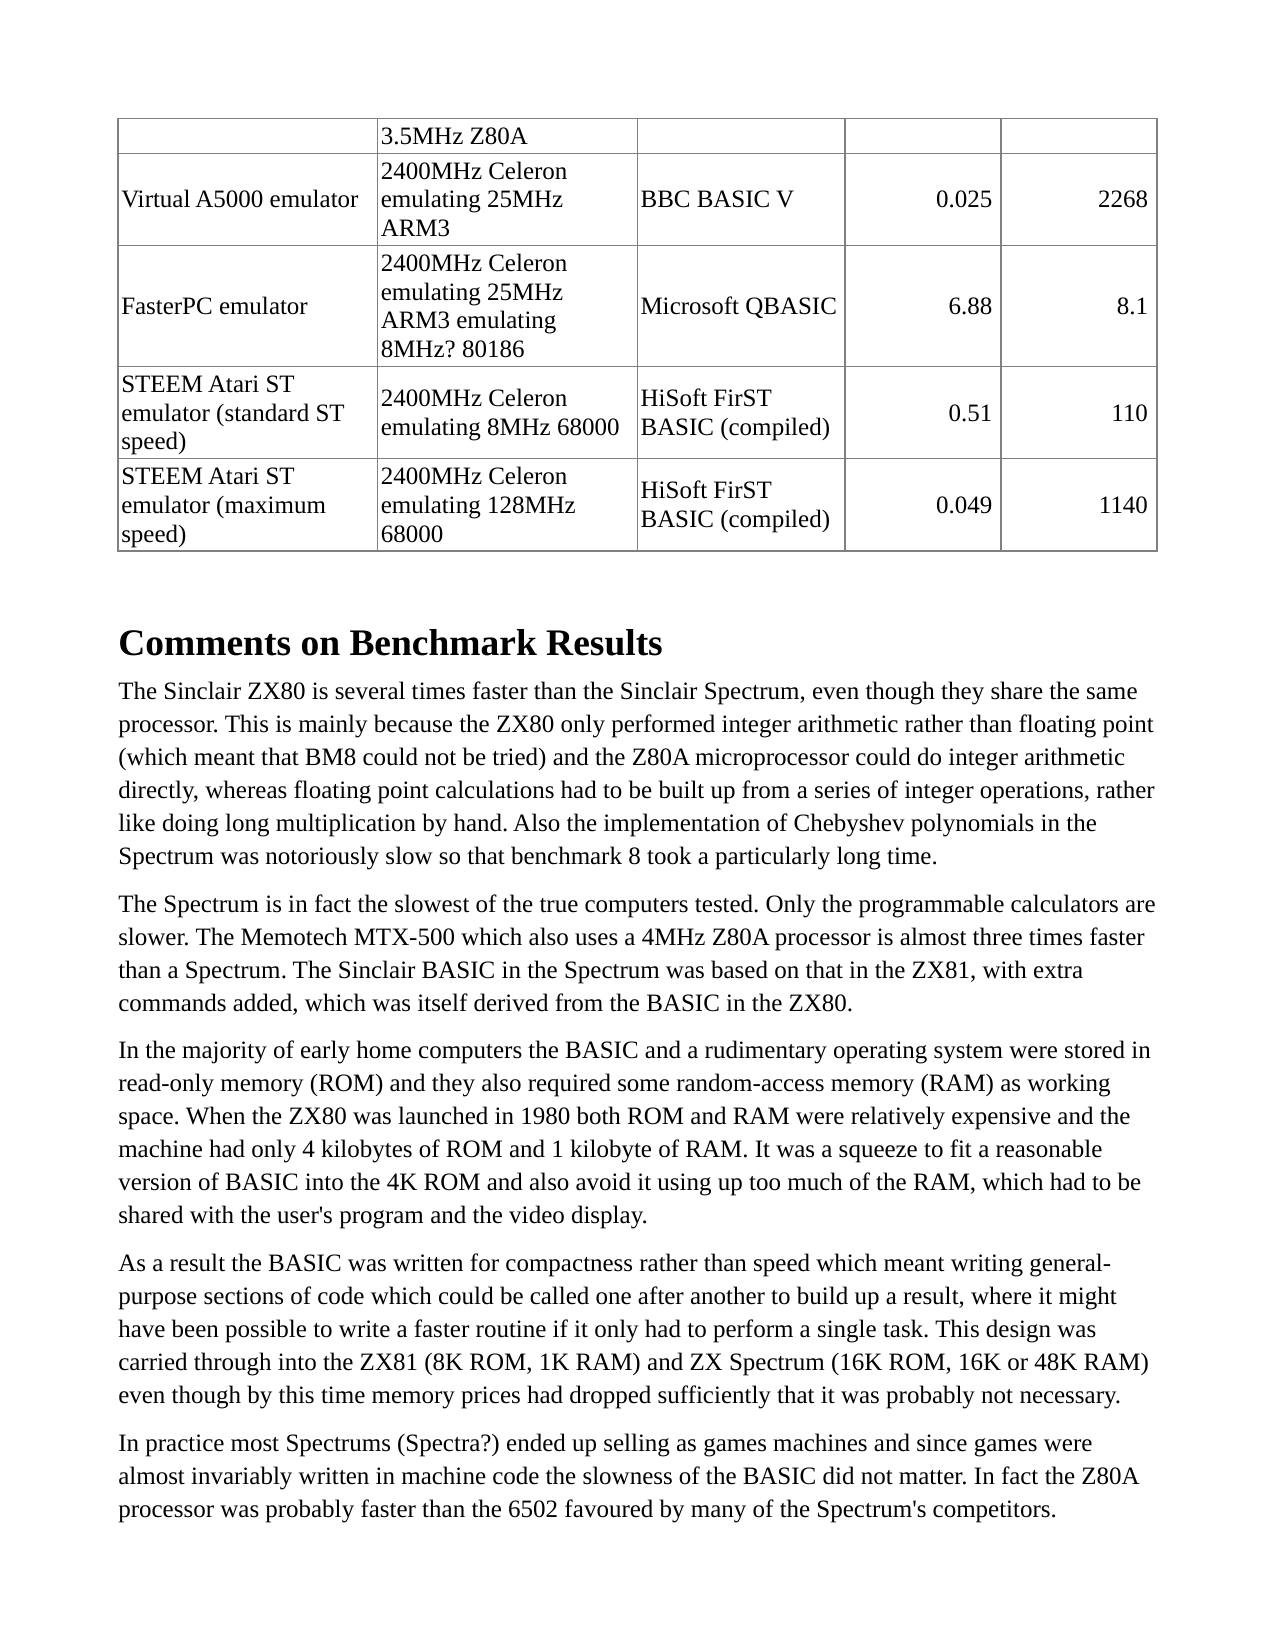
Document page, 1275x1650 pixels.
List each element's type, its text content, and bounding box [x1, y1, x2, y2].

table_cell HiSoft FirST BASIC (compiled) [638, 367, 844, 458]
table_cell Virtual A5000 emulator [119, 154, 377, 245]
table_cell 3.5MHz Z80A [378, 119, 637, 153]
text The Spectrum is in fact the slowest of the true computers tested. Only the programmable calculators are slower. The Memotech MTX-500 which also uses a 4MHz Z80A processor is almost three times faster than a Spectrum. The Sinclair BASIC in the Spectrum was based on that in the ZX81, with extra commands added, which was itself derived from the BASIC in the ZX80. [118, 889, 1157, 1016]
table_cell 2268 [1002, 154, 1156, 245]
table_cell 2400MHz Celeron emulating 128MHz 68000 [378, 459, 637, 550]
table_cell 6.88 [846, 246, 1000, 366]
table_cell STEEM Atari ST emulator (maximum speed) [119, 459, 377, 550]
text In practice most Spectrums (Spectra?) ended up selling as games machines and since games were almost invariably written in machine code the slowness of the BASIC did not matter. In fact the Z80A processor was probably faster than the 6502 favoured by many of the Spectrum's competitors. [118, 1428, 1157, 1522]
table_cell FasterPC emulator [119, 246, 377, 366]
table_cell [638, 119, 844, 153]
text In the majority of early home computers the BASIC and a rudimentary operating system were stored in read-only memory (ROM) and they also required some random-access memory (RAM) as working space. When the ZX80 was launched in 1980 both ROM and RAM were relatively expensive and the machine had only 4 kilobytes of ROM and 1 kilobyte of RAM. It was a squeeze to fit a reasonable version of BASIC into the 4K ROM and also avoid it using up too much of the RAM, which had to be shared with the user's program and the video display. [118, 1035, 1157, 1229]
table_cell 1140 [1002, 459, 1156, 550]
table_cell [846, 119, 1000, 153]
table_cell Microsoft QBASIC [638, 246, 844, 366]
table_cell BBC BASIC V [638, 154, 844, 245]
table_cell 110 [1002, 367, 1156, 458]
table_cell 0.51 [846, 367, 1000, 458]
text As a result the BASIC was written for compactness rather than speed which meant writing general-purpose sections of code which could be called one after another to build up a result, where it might have been possible to write a faster routine if it only had to perform a single task. This design was carried through into the ZX81 (8K ROM, 1K RAM) and ZX Spectrum (16K ROM, 16K or 48K RAM) even though by this time memory prices had dropped sufficiently that it was probably not necessary. [118, 1248, 1157, 1409]
table_cell 0.049 [846, 459, 1000, 550]
table_cell STEEM Atari ST emulator (standard ST speed) [119, 367, 377, 458]
table_cell [119, 119, 377, 153]
table_cell [1002, 119, 1156, 153]
table_cell 2400MHz Celeron emulating 8MHz 68000 [378, 367, 637, 458]
text The Sinclair ZX80 is several times faster than the Sinclair Spectrum, even though they share the same processor. This is mainly because the ZX80 only performed integer arithmetic rather than floating point (which meant that BM8 could not be tried) and the Z80A microprocessor could do integer arithmetic directly, whereas floating point calculations had to be built up from a series of integer operations, rather like doing long multiplication by hand. Also the implementation of Chebyshev polynomials in the Spectrum was notoriously slow so that benchmark 8 took a particularly long time. [118, 676, 1157, 870]
subtitle Comments on Benchmark Results [118, 620, 1157, 663]
table_cell HiSoft FirST BASIC (compiled) [638, 459, 844, 550]
table_cell 0.025 [846, 154, 1000, 245]
table_cell 2400MHz Celeron emulating 25MHz ARM3 emulating 8MHz? 80186 [378, 246, 637, 366]
table_cell 8.1 [1002, 246, 1156, 366]
table_cell 2400MHz Celeron emulating 25MHz ARM3 [378, 154, 637, 245]
